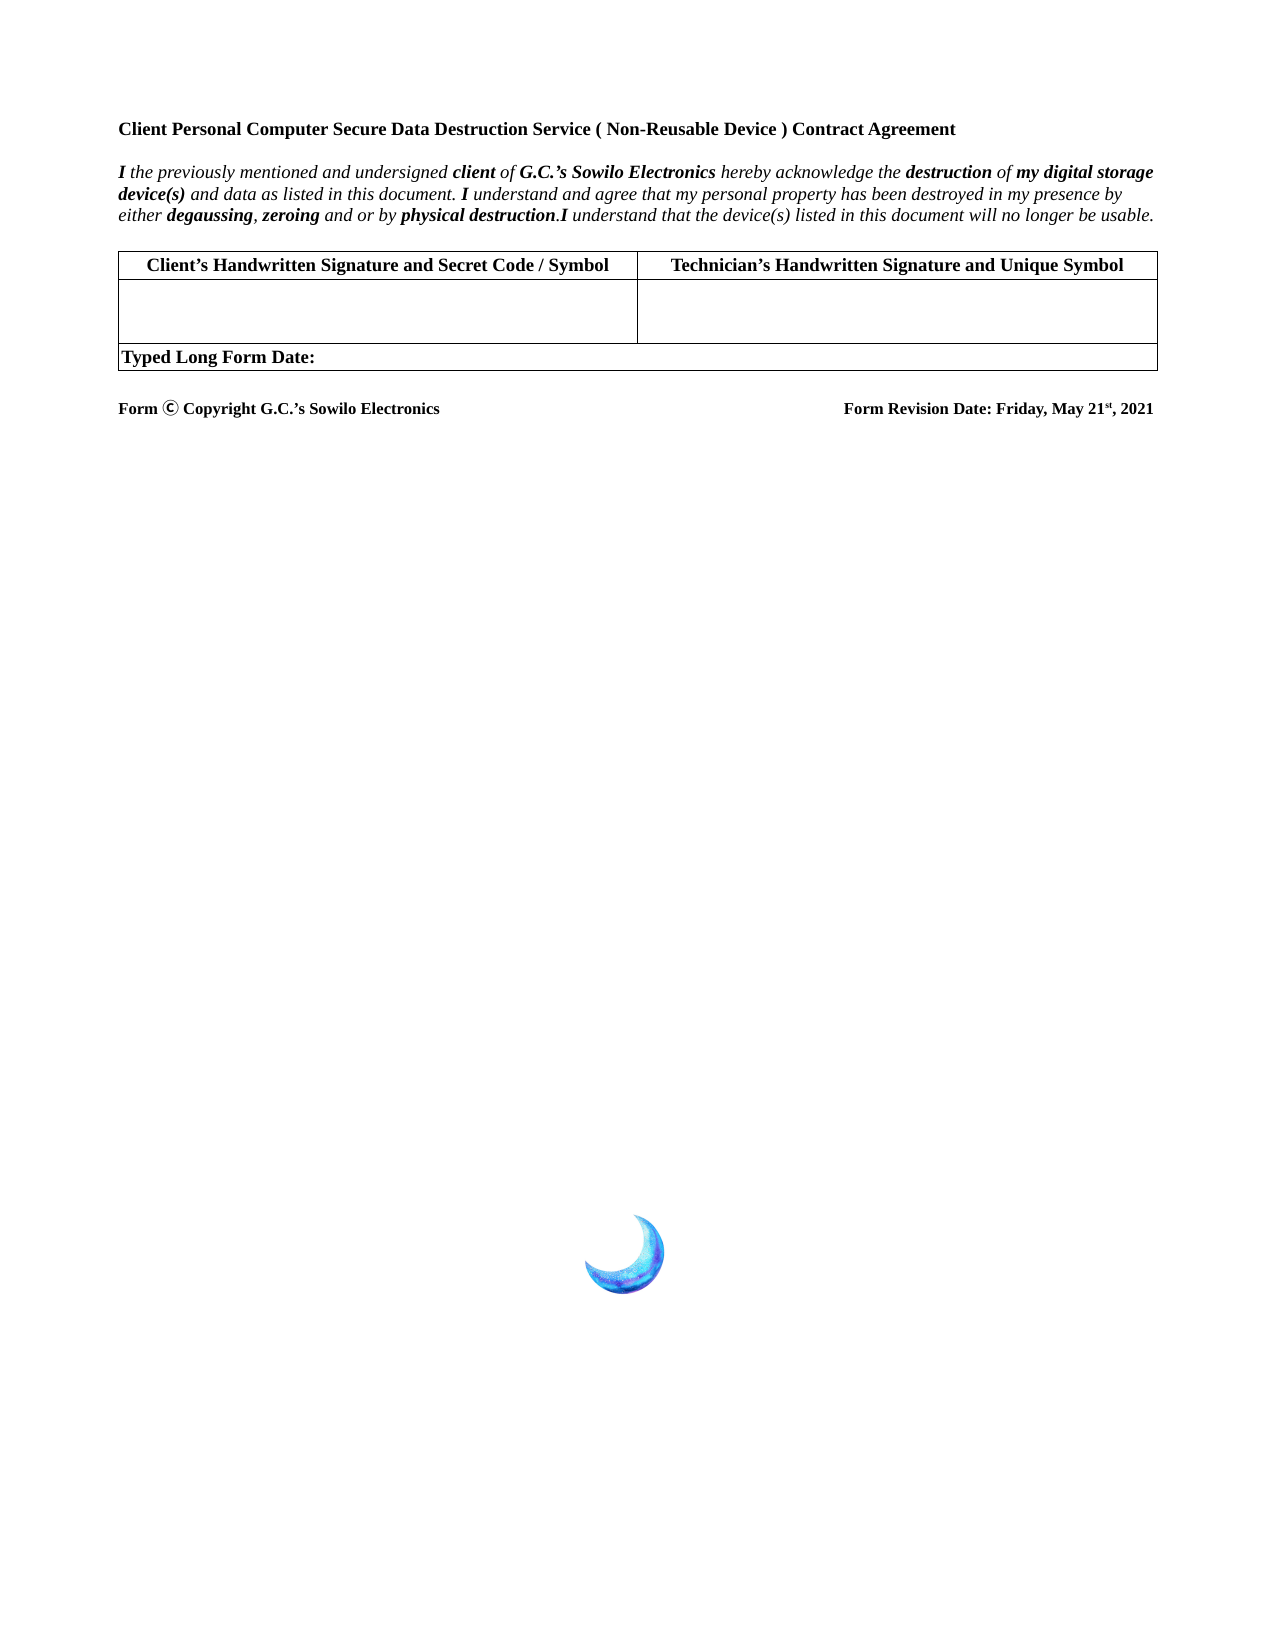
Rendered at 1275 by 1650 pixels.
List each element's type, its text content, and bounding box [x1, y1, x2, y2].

table_header Typed Long Form Date: [119, 344, 1157, 370]
text Client Personal Computer Secure Data Destruction Service ( Non-Reusable Device ) Contract Agreement [118, 118, 1157, 140]
text Form Ⓒ Copyright G.C.’s Sowilo Electronics Form Revision Date: Friday, May 21st, 2021 [118, 399, 1157, 418]
table_header Client’s Handwritten Signature and Secret Code / Symbol [119, 252, 637, 279]
table_header Technician’s Handwritten Signature and Unique Symbol [638, 252, 1157, 279]
table_cell [119, 280, 637, 342]
text I the previously mentioned and undersigned client of G.C.’s Sowilo Electronics hereby acknowledge the destruction of my digital storage device(s) and data as listed in this document. I understand and agree that my personal property has been destroyed in my presence by either degaussing, zeroing and or by physical destruction.I understand that the device(s) listed in this document will no longer be usable. [118, 161, 1157, 226]
table_cell [638, 280, 1157, 342]
picture [575, 1204, 675, 1305]
